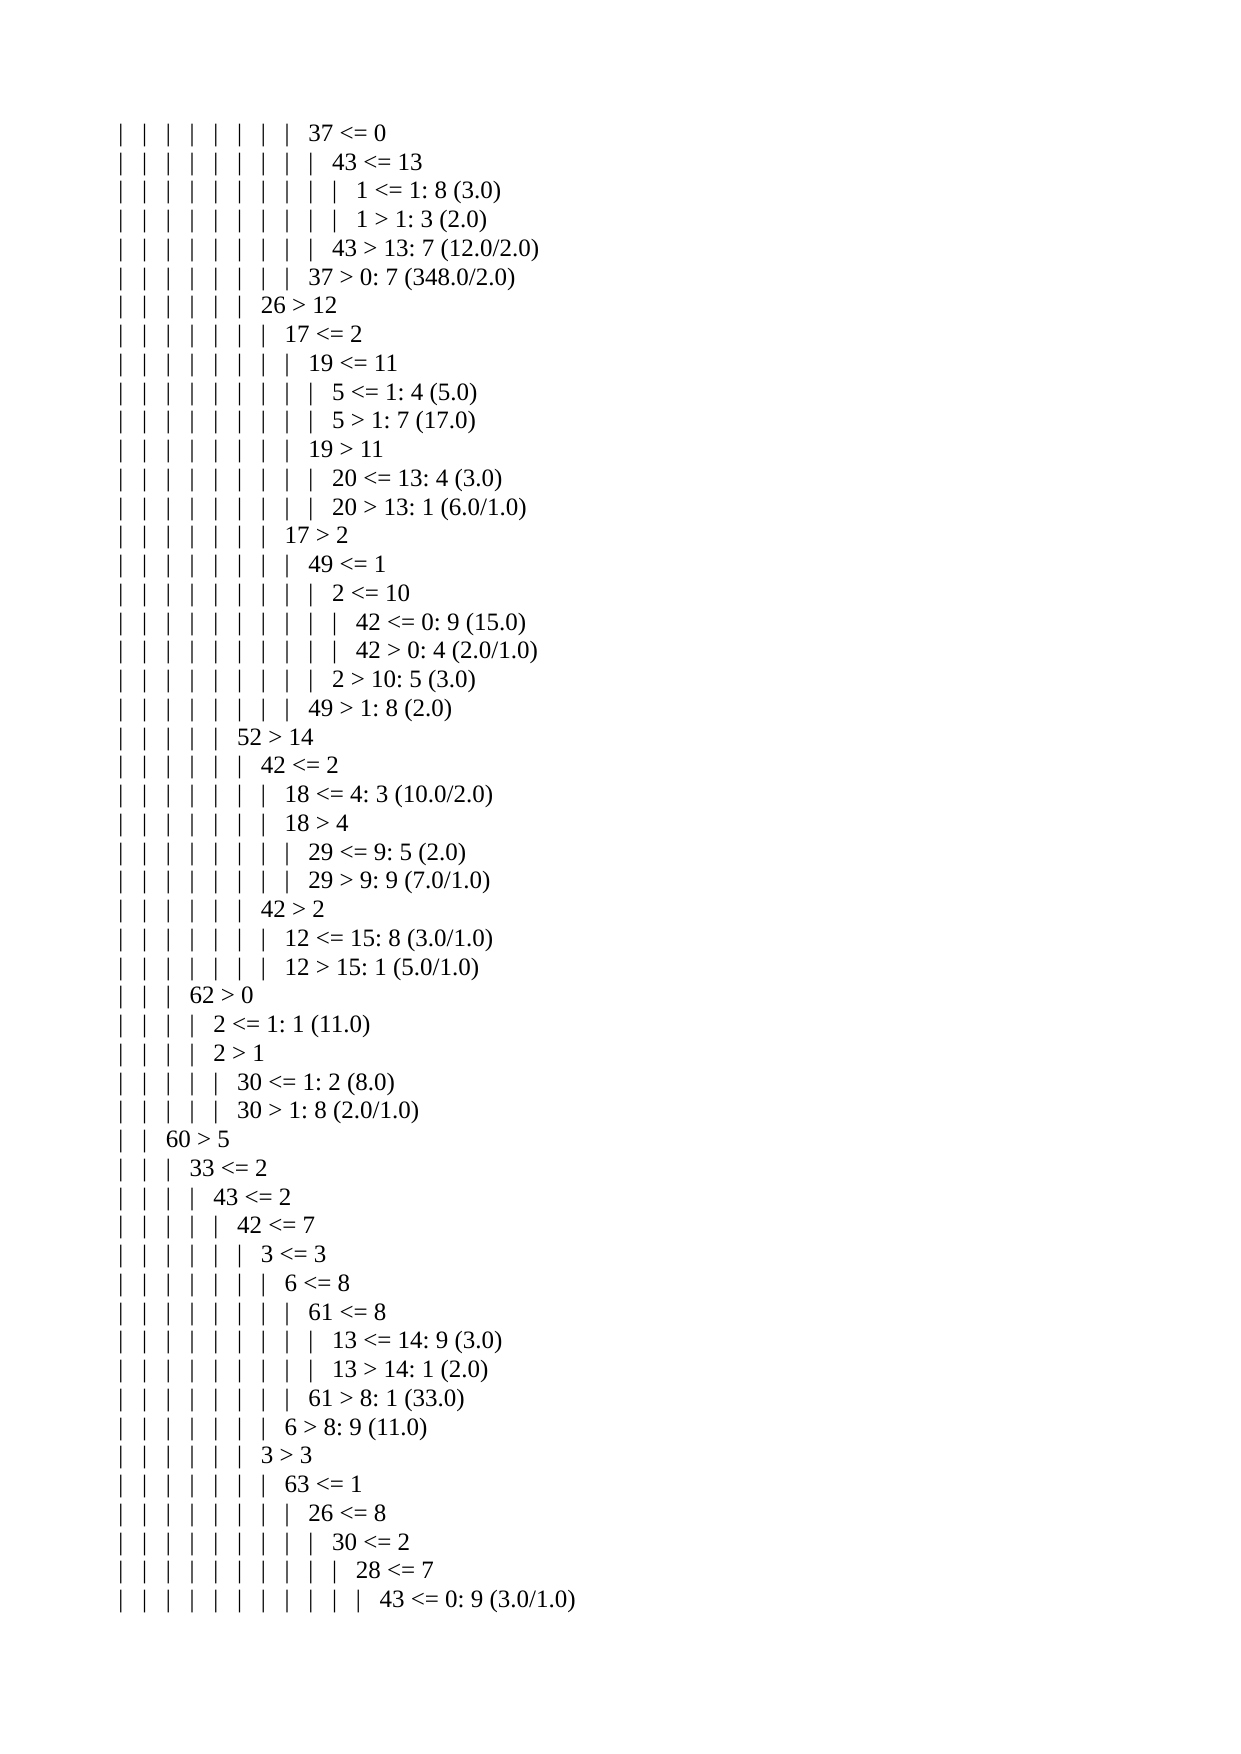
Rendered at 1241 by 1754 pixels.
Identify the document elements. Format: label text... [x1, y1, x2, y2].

text | | | | | | 26 > 12 [118, 291, 1122, 319]
text | | | | | | | | 19 > 11 [118, 434, 1122, 463]
text | | | | | | | | 61 > 8: 1 (33.0) [118, 1383, 1122, 1412]
text | | | | | | | | | | 42 <= 0: 9 (15.0) [118, 607, 1122, 636]
text | | | | | | | 18 <= 4: 3 (10.0/2.0) [118, 779, 1122, 808]
text | | | | | | | 63 <= 1 [118, 1469, 1122, 1498]
text | | | 62 > 0 [118, 981, 1122, 1009]
text | | | | | | | | | | 28 <= 7 [118, 1556, 1122, 1584]
text | | | | | | | | 37 <= 0 [118, 118, 1122, 147]
text | | | | | | | | | | | 43 <= 0: 9 (3.0/1.0) [118, 1584, 1122, 1613]
text | | | | | | | 12 <= 15: 8 (3.0/1.0) [118, 923, 1122, 952]
text | | | | | | | | | 43 > 13: 7 (12.0/2.0) [118, 233, 1122, 262]
text | | | | | | | | 19 <= 11 [118, 348, 1122, 377]
text | | | | | | | 17 > 2 [118, 521, 1122, 549]
text | | | | | | | | | 5 <= 1: 4 (5.0) [118, 377, 1122, 406]
text | | | | | | | | 37 > 0: 7 (348.0/2.0) [118, 262, 1122, 291]
text | | | | | 30 > 1: 8 (2.0/1.0) [118, 1096, 1122, 1124]
text | | | | | | 42 <= 2 [118, 751, 1122, 779]
text | | | | | | | 12 > 15: 1 (5.0/1.0) [118, 952, 1122, 981]
text | | | | | | 3 > 3 [118, 1441, 1122, 1469]
text | | | | 43 <= 2 [118, 1182, 1122, 1211]
text | | | | | | | | 49 > 1: 8 (2.0) [118, 693, 1122, 722]
text | | | | | | | 6 <= 8 [118, 1268, 1122, 1297]
text | | | | | | | | | 30 <= 2 [118, 1527, 1122, 1556]
text | | | | | | | | | 20 <= 13: 4 (3.0) [118, 463, 1122, 492]
text | | 60 > 5 [118, 1124, 1122, 1153]
text | | | | | | | | | 43 <= 13 [118, 147, 1122, 176]
text | | | | | | | | 29 > 9: 9 (7.0/1.0) [118, 866, 1122, 894]
text | | | | | | | | 61 <= 8 [118, 1297, 1122, 1326]
text | | | | | | 3 <= 3 [118, 1239, 1122, 1268]
text | | | | | | | | | 20 > 13: 1 (6.0/1.0) [118, 492, 1122, 521]
text | | | | | | | 6 > 8: 9 (11.0) [118, 1412, 1122, 1441]
text | | | | 2 > 1 [118, 1038, 1122, 1067]
text | | | | | | 42 > 2 [118, 894, 1122, 923]
text | | | | | | | 17 <= 2 [118, 319, 1122, 348]
text | | | 33 <= 2 [118, 1153, 1122, 1182]
text | | | | | | | | | | 42 > 0: 4 (2.0/1.0) [118, 636, 1122, 664]
text | | | | | 42 <= 7 [118, 1211, 1122, 1239]
text | | | | | | | | | | 1 <= 1: 8 (3.0) [118, 176, 1122, 204]
text | | | | | | | | | 2 <= 10 [118, 578, 1122, 607]
text | | | | | | | | 29 <= 9: 5 (2.0) [118, 837, 1122, 866]
text | | | | | | | | | 13 > 14: 1 (2.0) [118, 1354, 1122, 1383]
text | | | | | | | | 49 <= 1 [118, 549, 1122, 578]
text | | | | | | | | | 2 > 10: 5 (3.0) [118, 664, 1122, 693]
text | | | | | | | | 26 <= 8 [118, 1498, 1122, 1527]
text | | | | | | | 18 > 4 [118, 808, 1122, 837]
text | | | | | | | | | 13 <= 14: 9 (3.0) [118, 1326, 1122, 1354]
text | | | | | | | | | 5 > 1: 7 (17.0) [118, 406, 1122, 434]
text | | | | | | | | | | 1 > 1: 3 (2.0) [118, 204, 1122, 233]
text | | | | | 52 > 14 [118, 722, 1122, 751]
text | | | | 2 <= 1: 1 (11.0) [118, 1009, 1122, 1038]
text | | | | | 30 <= 1: 2 (8.0) [118, 1067, 1122, 1096]
